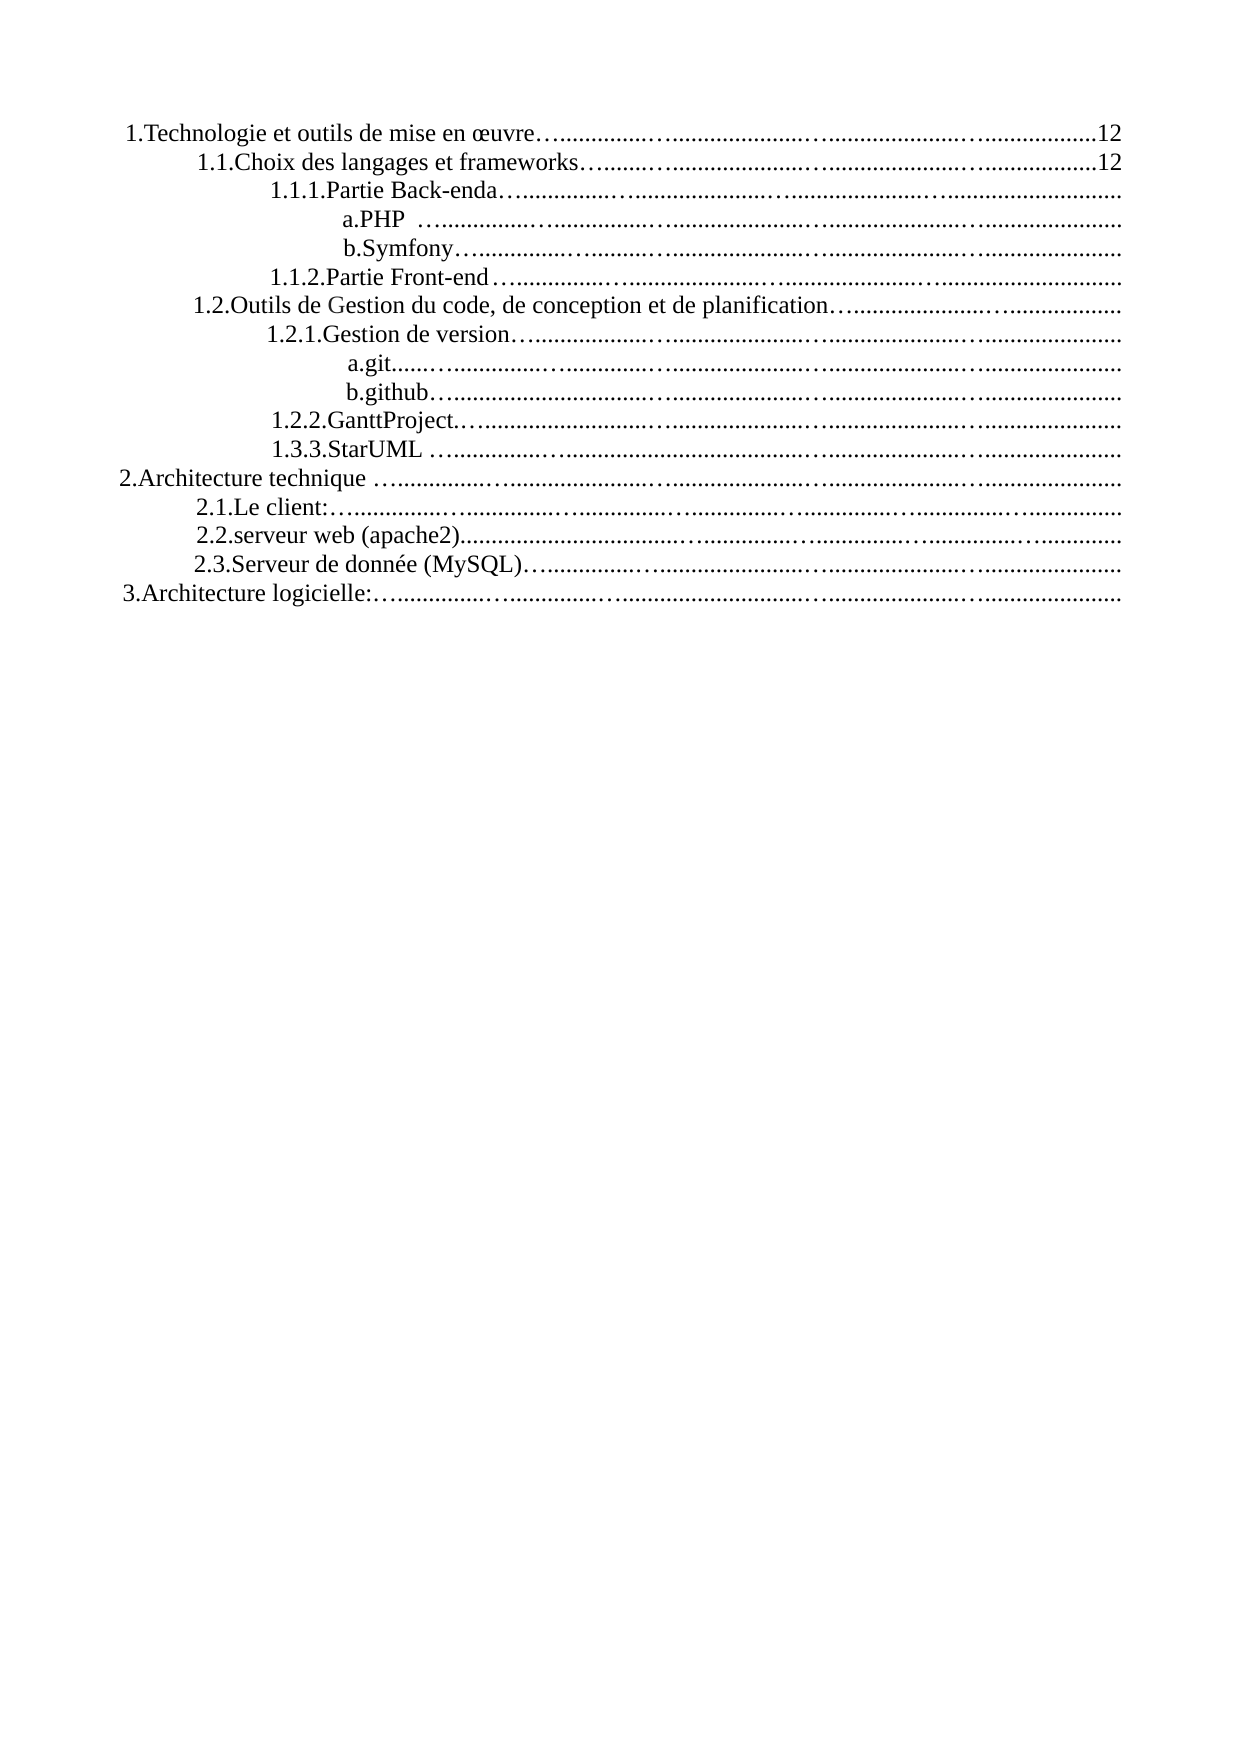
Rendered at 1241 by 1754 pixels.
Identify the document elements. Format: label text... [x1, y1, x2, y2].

text 1.3.3.StarUML …..............…......................................….....................…...................... [118, 434, 1122, 463]
text a.PHP …..............…...............….....................….....................…...................... [118, 204, 1122, 233]
text 2.2.serveur web (apache2)...................................…..............…..............…..............…............. [118, 521, 1122, 549]
text 1.2.1.Gestion de version…..................….....................….....................…...................... [118, 319, 1122, 348]
text 1.2.Outils de Gestion du code, de conception et de planification….....................….................. [118, 291, 1122, 319]
text 1.1.2.Partie Front-end …..............….....................….....................…............................. [118, 262, 1122, 291]
text 2.1.Le client:…..............…..............…..............…..............…..............…..............…............... [118, 492, 1122, 521]
text a.git......…..............….............….....................….....................…...................... [118, 348, 1122, 377]
text 1.Technologie et outils de mise en œuvre…..............….....................….....................…..................12 1.1.Choix des langages et frameworks….......….....................….....................…..................12 [118, 118, 1122, 176]
text b.github…...............................….....................….....................…...................... [118, 377, 1122, 406]
text 1.1.1.Partie Back-enda…..............….....................….....................…............................ [118, 176, 1122, 204]
text 1.2.2.GanttProject.…..........................….....................….....................…...................... [118, 406, 1122, 434]
text 2.3.Serveur de donnée (MySQL)…..............….......................….....................…...................... [118, 549, 1122, 578]
text 2.Architecture technique …..............…......................….....................….....................…...................... [118, 463, 1122, 492]
text b.Symfony…..............….........….....................….....................…...................... [118, 233, 1122, 262]
text 3.Architecture logicielle:…..............…..............….............................….....................…...................... [118, 578, 1122, 607]
